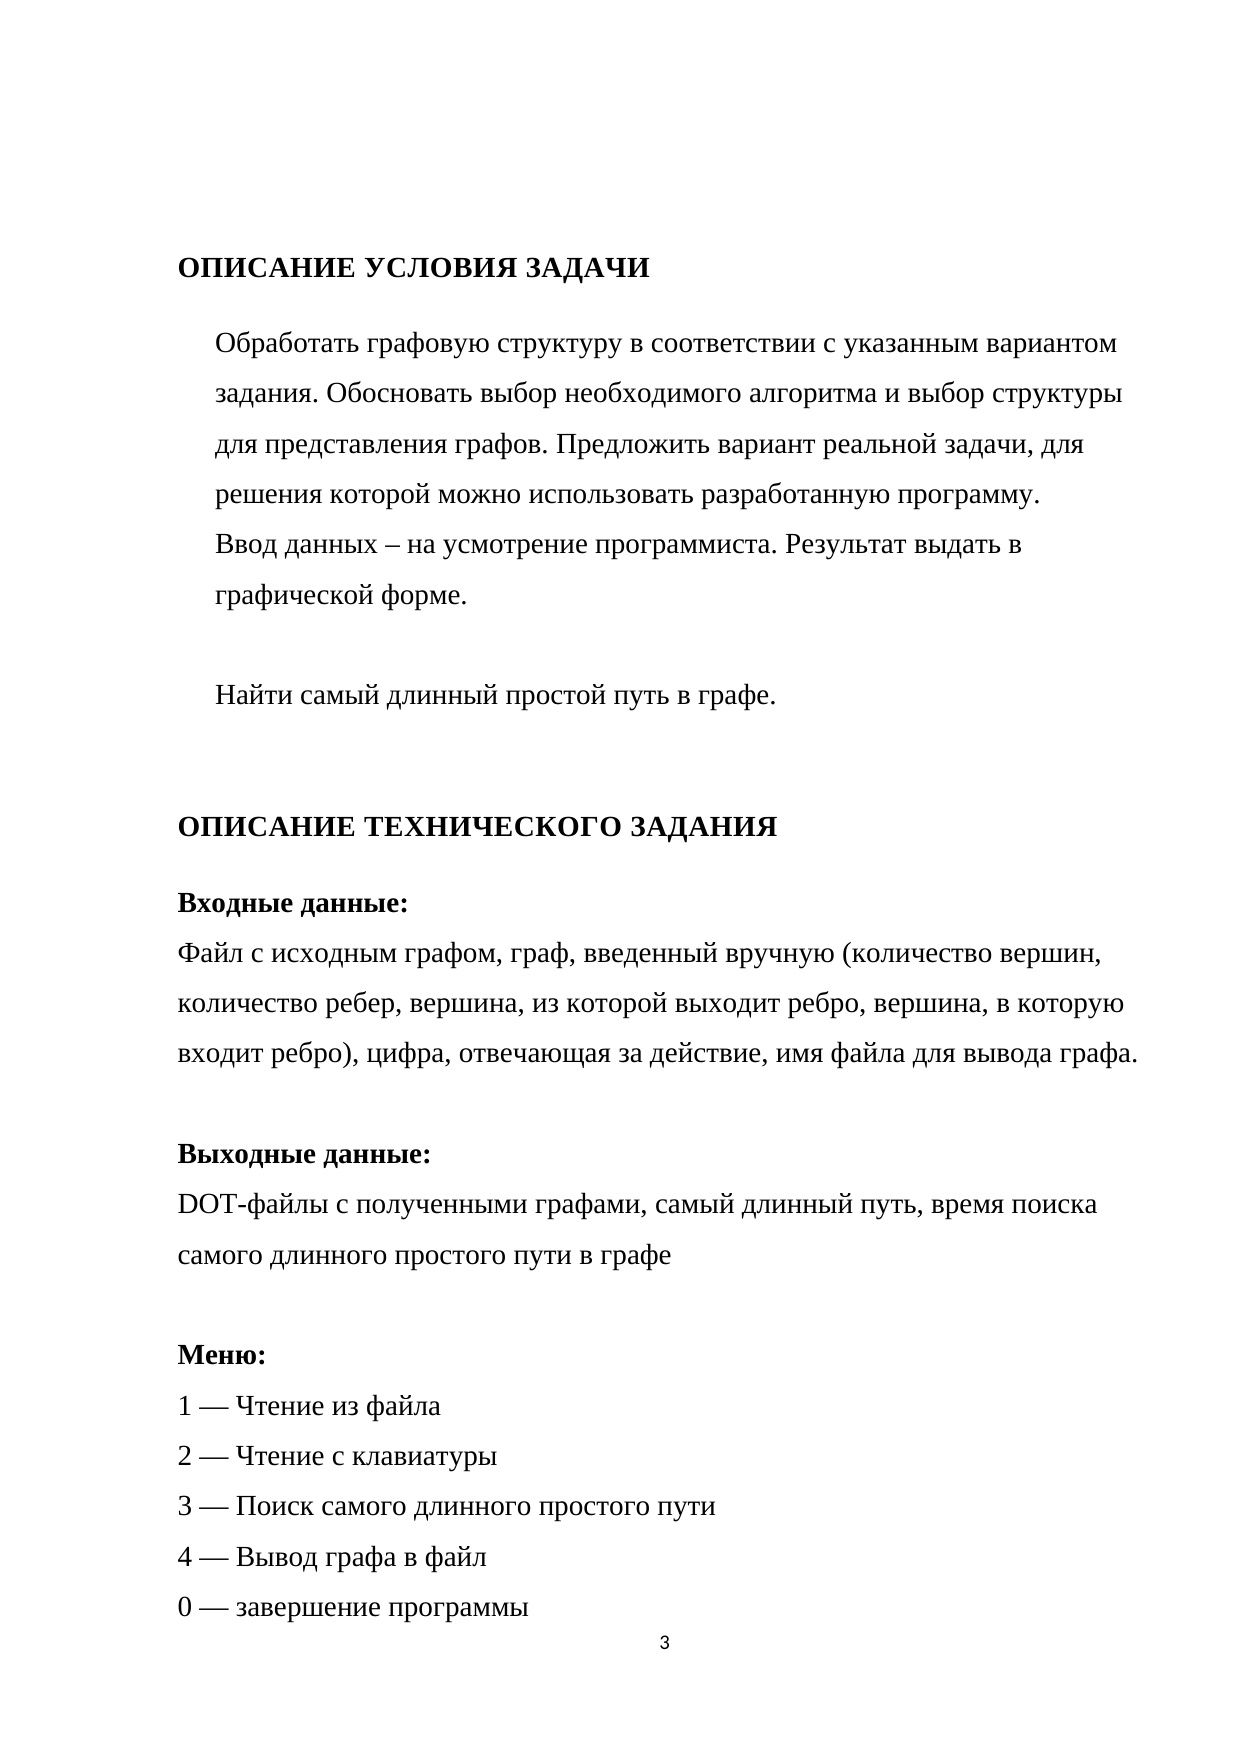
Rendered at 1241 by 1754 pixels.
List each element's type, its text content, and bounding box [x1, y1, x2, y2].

list 3 — Поиск самого длинного простого пути [177, 1488, 1152, 1522]
subtitle ОПИСАНИЕ УСЛОВИЯ ЗАДАЧИ [177, 250, 1152, 283]
list 0 — завершение программы [177, 1589, 1152, 1623]
list задания. Обосновать выбор необходимого алгоритма и выбор структуры для представления графов. Предложить вариант реальной задачи, для решения которой можно использовать разработанную программу. [215, 376, 1152, 510]
list 4 — Вывод графа в файл [177, 1539, 1152, 1572]
subtitle ОПИСАНИЕ ТЕХНИЧЕСКОГО ЗАДАНИЯ [177, 809, 1152, 843]
list Входные данные: [177, 885, 1152, 918]
list Меню: [177, 1337, 1152, 1371]
list 1 — Чтение из файла [177, 1388, 1152, 1421]
list Ввод данных – на усмотрение программиста. Результат выдать в графической форме. [215, 527, 1152, 610]
list 2 — Чтение с клавиатуры [177, 1438, 1152, 1472]
list Найти самый длинный простой путь в графе. [215, 677, 1152, 711]
list Файл с исходным графом, граф, введенный вручную (количество вершин, количество ребер, вершина, из которой выходит ребро, вершина, в которую входит ребро), цифра, отвечающая за действие, имя файла для вывода графа. [177, 935, 1152, 1069]
list DOT-файлы с полученными графами, самый длинный путь, время поиска самого длинного простого пути в графе [177, 1187, 1152, 1270]
list Обработать графовую структуру в соответствии с указанным вариантом [215, 325, 1152, 359]
list Выходные данные: [177, 1136, 1152, 1170]
